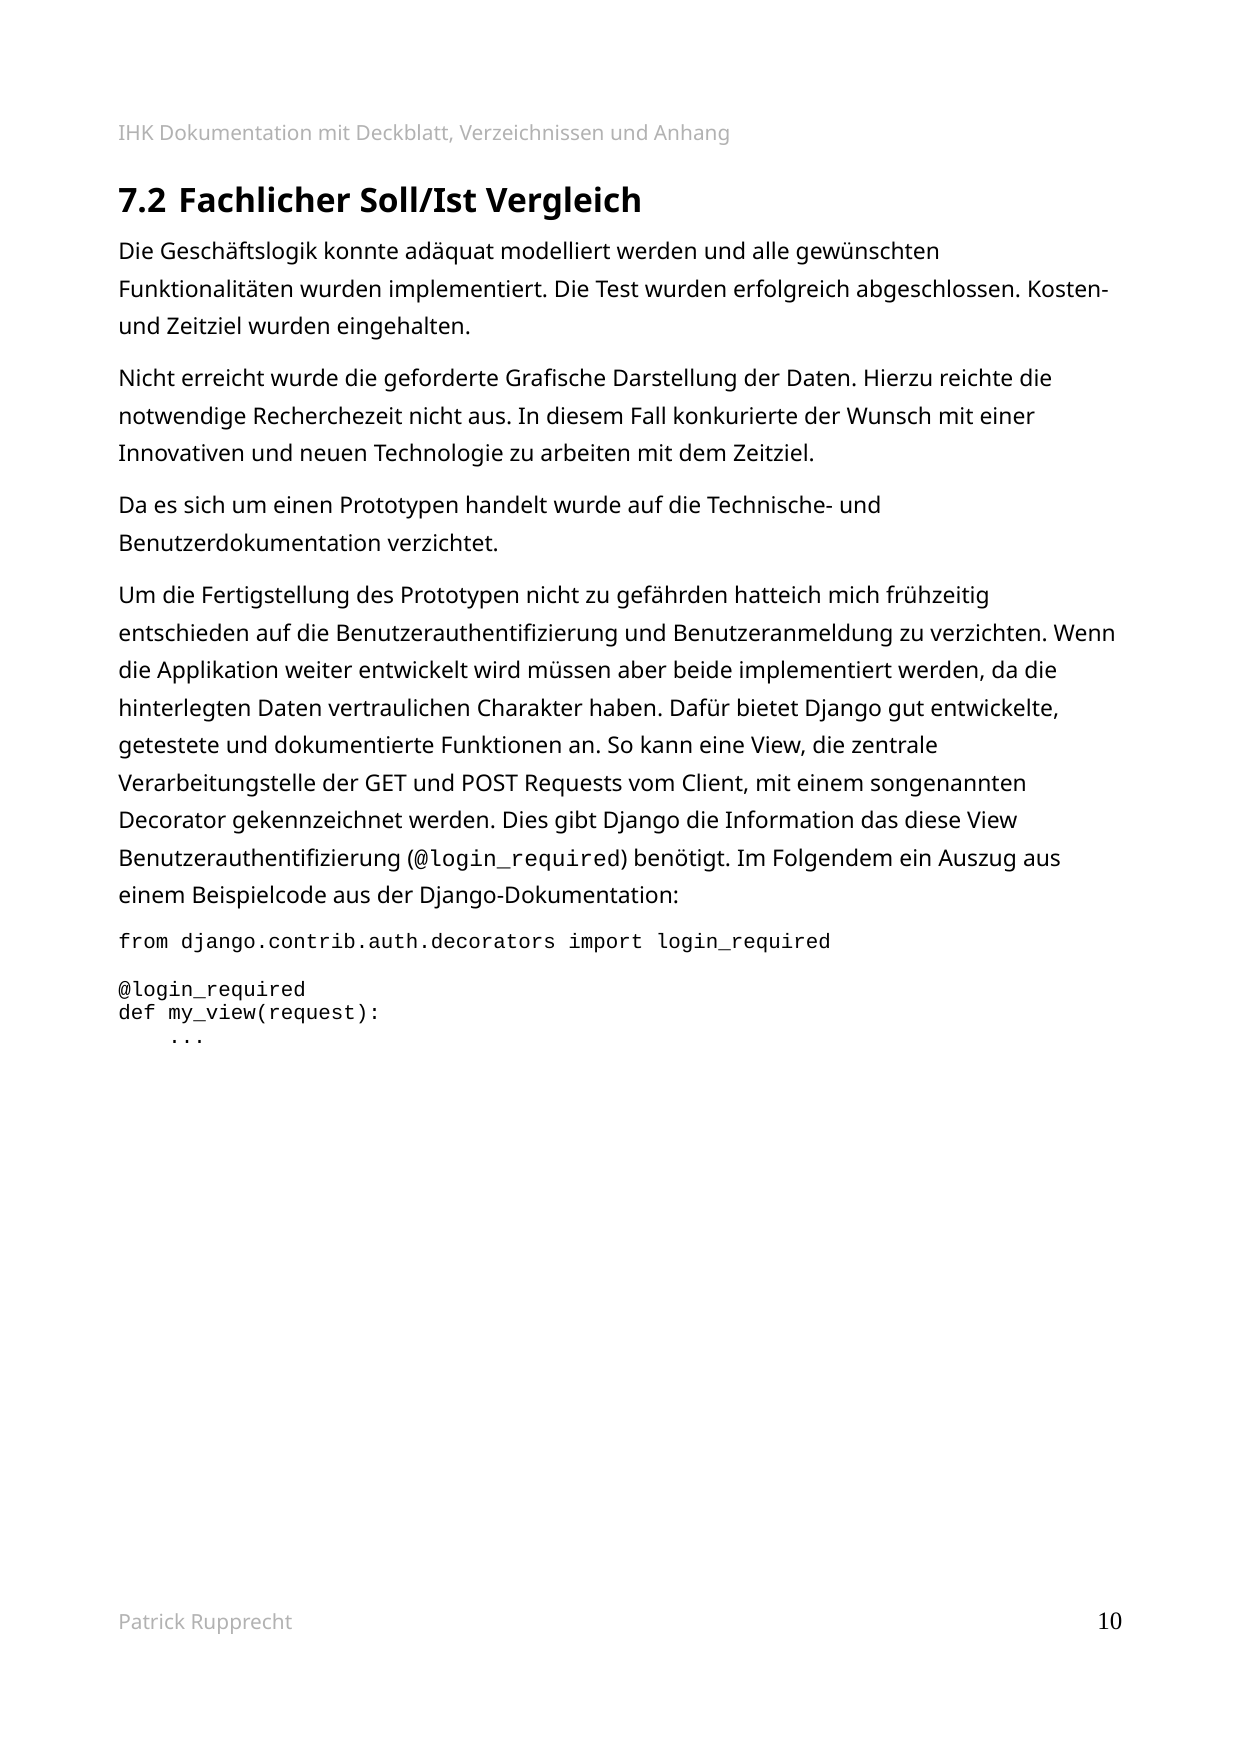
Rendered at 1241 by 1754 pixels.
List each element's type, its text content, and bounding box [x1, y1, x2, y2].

text ... [118, 1026, 1122, 1049]
text from django.contrib.auth.decorators import login_required [118, 931, 1122, 955]
text Die Geschäftslogik konnte adäquat modelliert werden und alle gewünschten Funktionalitäten wurden implementiert. Die Test wurden erfolgreich abgeschlossen. Kosten- und Zeitziel wurden eingehalten. [118, 235, 1122, 342]
text def my_view(request): [118, 1002, 1122, 1026]
text Um die Fertigstellung des Prototypen nicht zu gefährden hatteich mich frühzeitig entschieden auf die Benutzerauthentifizierung und Benutzeranmeldung zu verzichten. Wenn die Applikation weiter entwickelt wird müssen aber beide implementiert werden, da die hinterlegten Daten vertraulichen Charakter haben. Dafür bietet Django gut entwickelte, getestete und dokumentierte Funktionen an. So kann eine View, die zentrale Verarbeitungstelle der GET und POST Requests vom Client, mit einem songenannten Decorator gekennzeichnet werden. Dies gibt Django die Information das diese View Benutzerauthentifizierung (@login_required) benötigt. Im Folgendem ein Auszug aus einem Beispielcode aus der Django-Dokumentation: [118, 579, 1122, 910]
text Da es sich um einen Prototypen handelt wurde auf die Technische- und Benutzerdokumentation verzichtet. [118, 489, 1122, 558]
text Nicht erreicht wurde die geforderte Grafische Darstellung der Daten. Hierzu reichte die notwendige Recherchezeit nicht aus. In diesem Fall konkurierte der Wunsch mit einer Innovativen und neuen Technologie zu arbeiten mit dem Zeitziel. [118, 362, 1122, 469]
subtitle Fachlicher Soll/Ist Vergleich [118, 177, 1122, 223]
text @login_required [118, 978, 1122, 1002]
